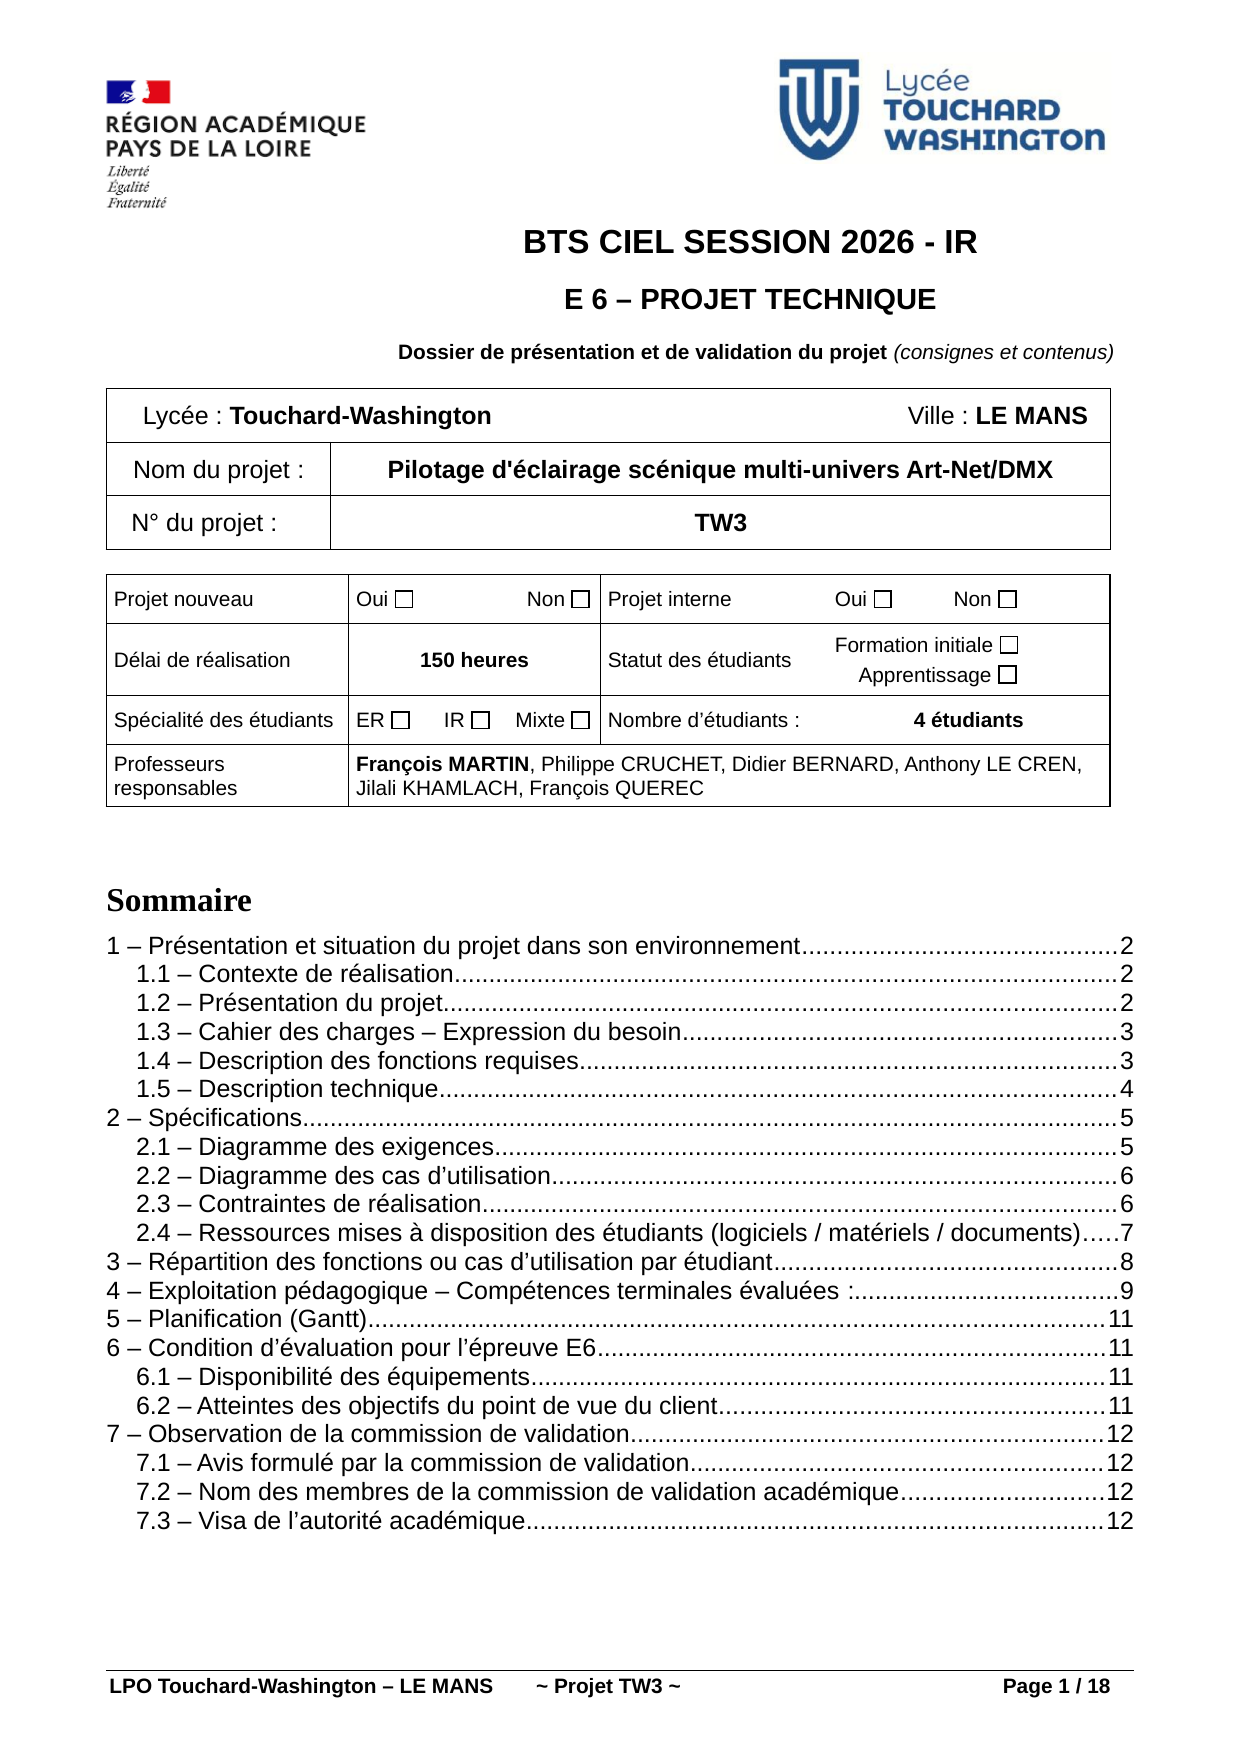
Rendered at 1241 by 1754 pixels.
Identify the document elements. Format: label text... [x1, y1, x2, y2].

table_cell TW3 [331, 496, 1110, 549]
text 7.1 – Avis formulé par la commission de validation 12 [136, 1448, 1134, 1477]
text 2.3 – Contraintes de réalisation 6 [136, 1189, 1134, 1218]
text 1.3 – Cahier des charges – Expression du besoin 3 [136, 1017, 1134, 1046]
table_cell 150 heures [349, 624, 600, 695]
table_cell François MARTIN, Philippe CRUCHET, Didier BERNARD, Anthony LE CREN, Jilali KHAMLACH, François QUEREC [349, 745, 1109, 806]
table_header Oui Non [349, 575, 600, 623]
table_cell Formation initiale Apprentissage [827, 624, 1109, 695]
text E 6 – PROJET TECHNIQUE [367, 282, 1134, 316]
text 2 – Spécifications 5 [106, 1103, 1134, 1132]
text 1 – Présentation et situation du projet dans son environnement 2 [106, 931, 1134, 959]
text 7.2 – Nom des membres de la commission de validation académique 12 [136, 1477, 1134, 1506]
table_cell Statut des étudiants [601, 624, 827, 695]
text 4 – Exploitation pédagogique – Compétences terminales évaluées : 9 [106, 1276, 1134, 1304]
table_cell Pilotage d'éclairage scénique multi-univers Art-Net/DMX [331, 443, 1110, 495]
table_cell N° du projet : [107, 496, 330, 549]
table_cell Nombre d’étudiants : [601, 696, 827, 744]
text 6.2 – Atteintes des objectifs du point de vue du client 11 [136, 1391, 1134, 1419]
text 1.1 – Contexte de réalisation 2 [136, 959, 1134, 988]
picture [773, 52, 1112, 164]
text 5 – Planification (Gantt) 11 [106, 1304, 1134, 1333]
text 2.2 – Diagramme des cas d’utilisation 6 [136, 1161, 1134, 1189]
table_cell Spécialité des étudiants [107, 696, 348, 744]
table_cell Nom du projet : [107, 443, 330, 495]
table_cell Professeurs responsables [107, 745, 348, 806]
text 2.4 – Ressources mises à disposition des étudiants (logiciels / matériels / documents) 7 [136, 1218, 1134, 1247]
text 1.2 – Présentation du projet 2 [136, 988, 1134, 1017]
table_cell Délai de réalisation [107, 624, 348, 695]
text 6 – Condition d’évaluation pour l’épreuve E6 11 [106, 1333, 1134, 1362]
text 6.1 – Disponibilité des équipements 11 [136, 1362, 1134, 1391]
text 3 – Répartition des fonctions ou cas d’utilisation par étudiant 8 [106, 1247, 1134, 1276]
text Dossier de présentation et de validation du projet (consignes et contenus) [367, 340, 1134, 364]
text 1.5 – Description technique 4 [136, 1074, 1134, 1103]
text 2.1 – Diagramme des exigences 5 [136, 1132, 1134, 1161]
picture [90, 71, 383, 223]
table_header Oui Non [827, 575, 1109, 623]
subtitle Sommaire [106, 880, 1134, 918]
table_header Projet nouveau [107, 575, 348, 623]
text BTS CIEL SESSION 2026 - IR [367, 47, 1134, 261]
text 1.4 – Description des fonctions requises 3 [136, 1046, 1134, 1074]
table_cell 4 étudiants [827, 696, 1109, 744]
table_cell ER IR Mixte [349, 696, 600, 744]
text 7 – Observation de la commission de validation 12 [106, 1419, 1134, 1448]
text 7.3 – Visa de l’autorité académique 12 [136, 1506, 1134, 1534]
table_header Lycée : Touchard-Washington Ville : LE MANS [107, 389, 1110, 442]
table_header Projet interne [601, 575, 827, 623]
